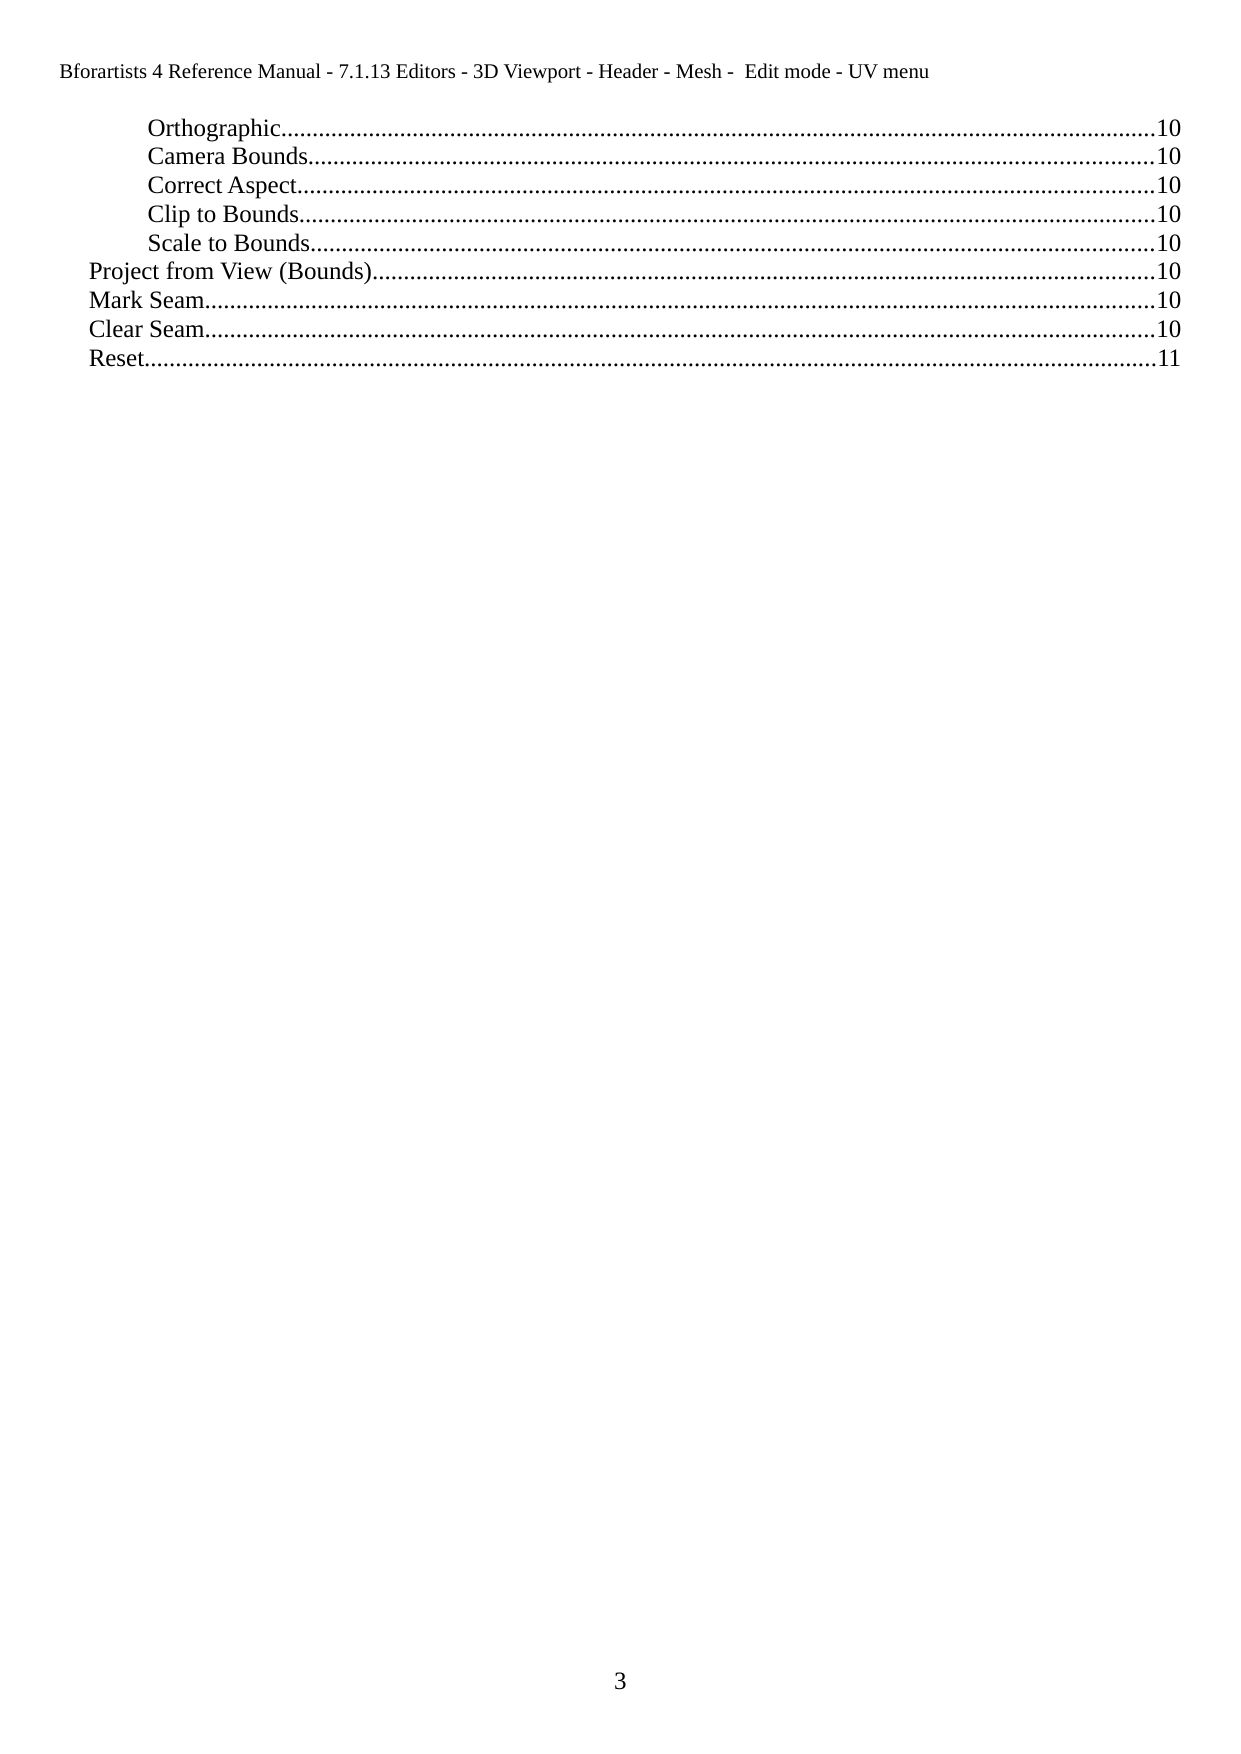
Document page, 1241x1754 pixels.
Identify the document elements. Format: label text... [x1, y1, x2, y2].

text Camera Bounds 10 [147, 141, 1181, 170]
text Correct Aspect 10 [147, 170, 1181, 199]
text Mark Seam 10 [88, 285, 1181, 314]
text Project from View (Bounds) 10 [88, 256, 1181, 285]
text Clip to Bounds 10 [147, 199, 1181, 228]
text Scale to Bounds 10 [147, 228, 1181, 256]
text Orthographic 10 [147, 113, 1181, 141]
text Reset 11 [88, 343, 1181, 371]
text Clear Seam 10 [88, 314, 1181, 343]
